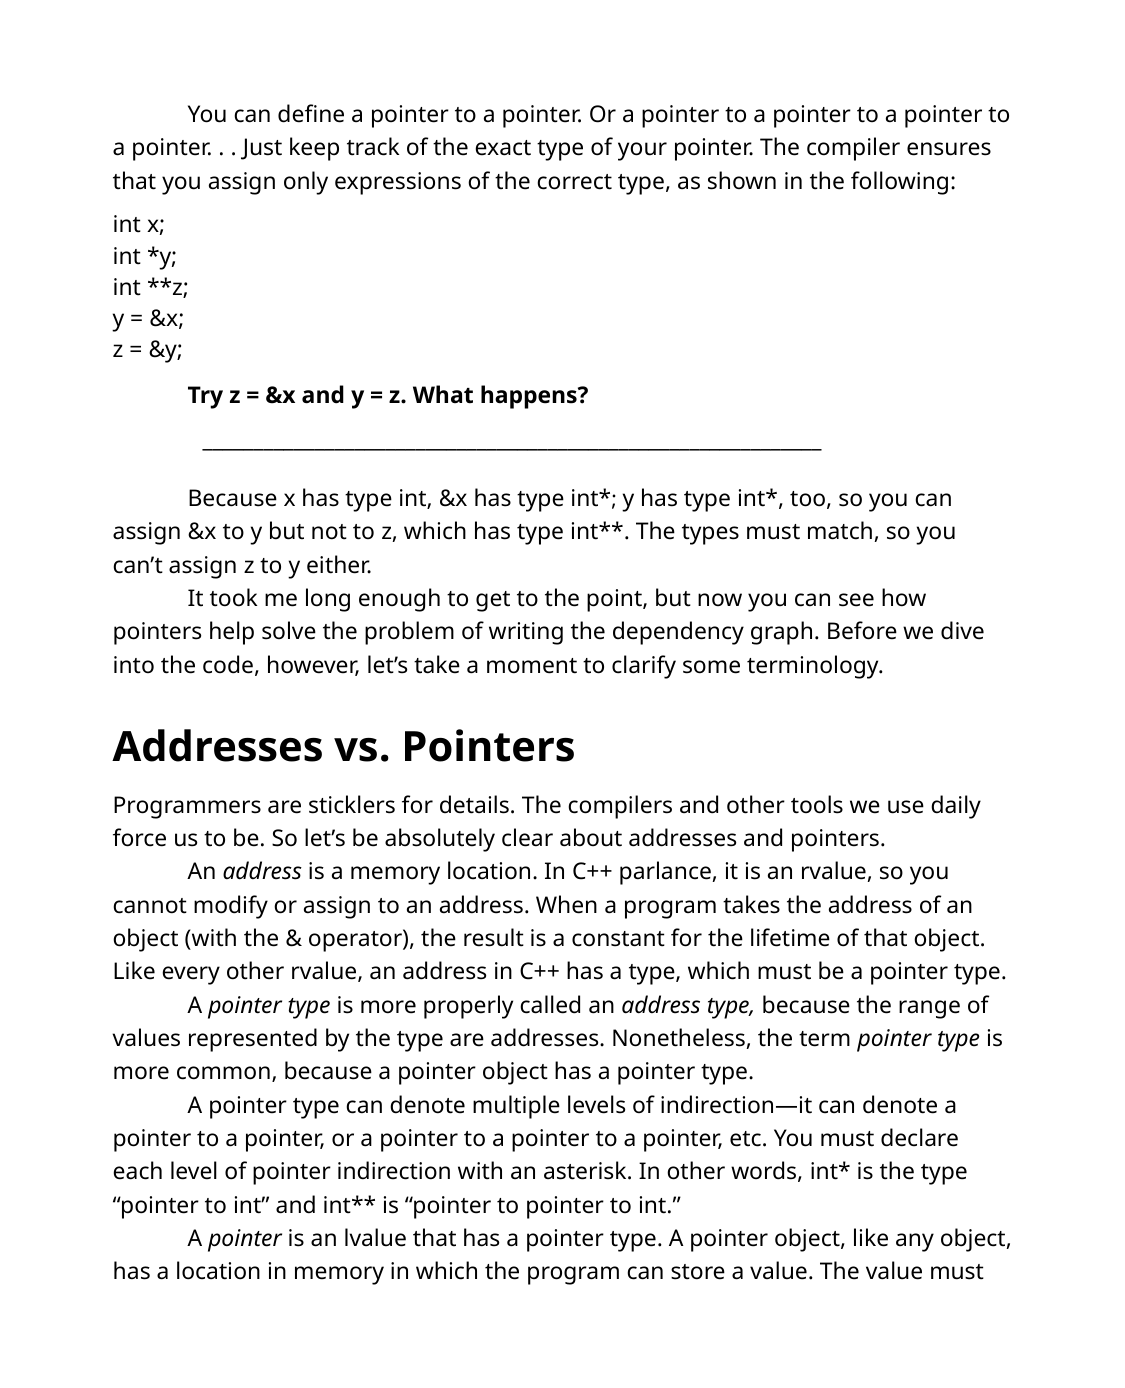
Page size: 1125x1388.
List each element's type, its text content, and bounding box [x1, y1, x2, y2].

text int x; [112, 208, 1012, 240]
text int **z; [112, 271, 1012, 302]
text You can define a pointer to a pointer. Or a pointer to a pointer to a pointer to a pointer. . . Just keep track of the exact type of your pointer. The compiler ensures that you assign only expressions of the correct type, as shown in the following: [112, 96, 1012, 196]
text A pointer type is more properly called an address type, because the range of values represented by the type are addresses. Nonetheless, the term pointer type is more common, because a pointer object has a pointer type. [112, 987, 1012, 1087]
text int *y; [112, 240, 1012, 271]
text A pointer is an lvalue that has a pointer type. A pointer object, like any object, has a location in memory in which the program can store a value. The value must [112, 1220, 1012, 1287]
text Because x has type int, &x has type int*; y has type int*, too, so you can assign &x to y but not to z, which has type int**. The types must match, so you can’t assign z to y either. [112, 480, 1012, 580]
text An address is a memory location. In C++ parlance, it is an rvalue, so you cannot modify or assign to an address. When a program takes the address of an object (with the & operator), the result is a constant for the lifetime of that object. Like every other rvalue, an address in C++ has a type, which must be a pointer type. [112, 853, 1012, 987]
text It took me long enough to get to the point, but now you can see how pointers help solve the problem of writing the dependency graph. Before we dive into the code, however, let’s take a moment to clarify some terminology. [112, 580, 1012, 680]
subtitle Addresses vs. Pointers [112, 717, 1012, 774]
text A pointer type can denote multiple levels of indirection—it can denote a pointer to a pointer, or a pointer to a pointer to a pointer, etc. You must declare each level of pointer indirection with an asterisk. In other words, int* is the type “pointer to int” and int** is “pointer to pointer to int.” [112, 1087, 1012, 1220]
text z = &y; [112, 333, 1012, 365]
text y = &x; [112, 302, 1012, 333]
text Programmers are sticklers for details. The compilers and other tools we use daily force us to be. So let’s be absolutely clear about addresses and pointers. [112, 787, 1012, 853]
text Try z = &x and y = z. What happens? [112, 377, 1012, 411]
list _____________________________________________________________ [202, 423, 1012, 454]
